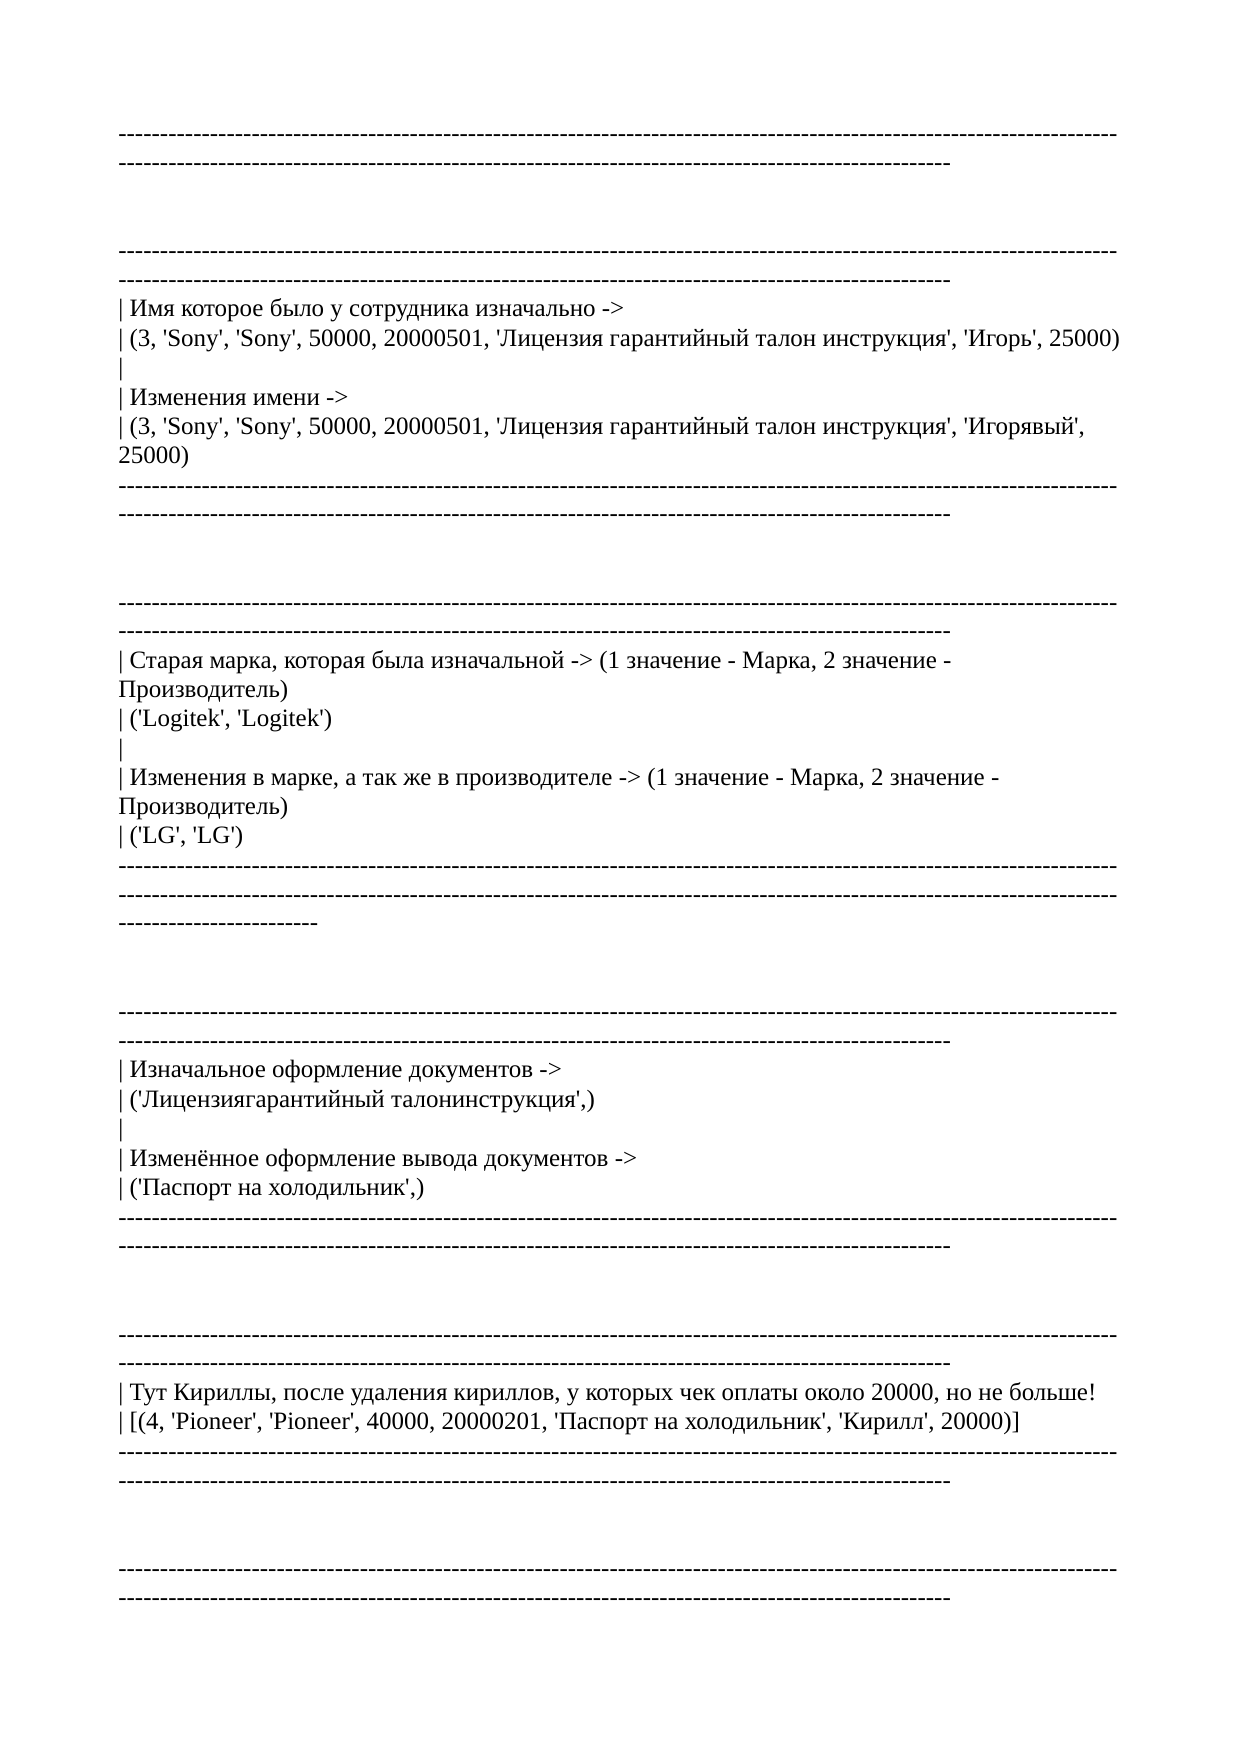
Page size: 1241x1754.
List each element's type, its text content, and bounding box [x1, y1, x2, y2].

text | [118, 1113, 1122, 1142]
text | Изменения в марке, а так же в производителе -> (1 значение - Марка, 2 значение - Производитель) [118, 762, 1122, 820]
text | Изменения имени -> [118, 382, 1122, 411]
text | (3, 'Sony', 'Sony', 50000, 20000501, 'Лицензия гарантийный талон инструкция', 'Игорявый', 25000) [118, 411, 1122, 469]
text ---------------------------------------------------------------------------------------------------------------------------------------------------------------------------------------------------------------------------- [118, 1553, 1122, 1611]
text | [(4, 'Pioneer', 'Pioneer', 40000, 20000201, 'Паспорт на холодильник', 'Кирилл', 20000)] [118, 1406, 1122, 1435]
text | Имя которое было у сотрудника изначально -> [118, 293, 1122, 322]
text ------------------------------------------------------------------------------------------------------------------------------------------------------------------------------------------------------------------------------------------------------------------------ [118, 850, 1122, 936]
text ---------------------------------------------------------------------------------------------------------------------------------------------------------------------------------------------------------------------------- [118, 1319, 1122, 1376]
text | Старая марка, которая была изначальной -> (1 значение - Марка, 2 значение - Производитель) [118, 645, 1122, 703]
text ---------------------------------------------------------------------------------------------------------------------------------------------------------------------------------------------------------------------------- [118, 235, 1122, 293]
text | [118, 352, 1122, 381]
text ---------------------------------------------------------------------------------------------------------------------------------------------------------------------------------------------------------------------------- [118, 470, 1122, 527]
text | Изменённое оформление вывода документов -> [118, 1143, 1122, 1171]
text | ('Лицензиягарантийный талонинструкция',) [118, 1084, 1122, 1112]
text | [118, 733, 1122, 762]
text ---------------------------------------------------------------------------------------------------------------------------------------------------------------------------------------------------------------------------- [118, 587, 1122, 644]
text ---------------------------------------------------------------------------------------------------------------------------------------------------------------------------------------------------------------------------- [118, 996, 1122, 1053]
text | ('Logitek', 'Logitek') [118, 703, 1122, 732]
text ---------------------------------------------------------------------------------------------------------------------------------------------------------------------------------------------------------------------------- [118, 118, 1122, 176]
text ---------------------------------------------------------------------------------------------------------------------------------------------------------------------------------------------------------------------------- [118, 1436, 1122, 1493]
text | (3, 'Sony', 'Sony', 50000, 20000501, 'Лицензия гарантийный талон инструкция', 'Игорь', 25000) [118, 323, 1122, 352]
text | Тут Кириллы, после удаления кириллов, у которых чек оплаты около 20000, но не больше! [118, 1377, 1122, 1406]
text | Изначальное оформление документов -> [118, 1054, 1122, 1083]
text | ('LG', 'LG') [118, 821, 1122, 849]
text | ('Паспорт на холодильник',) [118, 1172, 1122, 1201]
text ---------------------------------------------------------------------------------------------------------------------------------------------------------------------------------------------------------------------------- [118, 1202, 1122, 1259]
